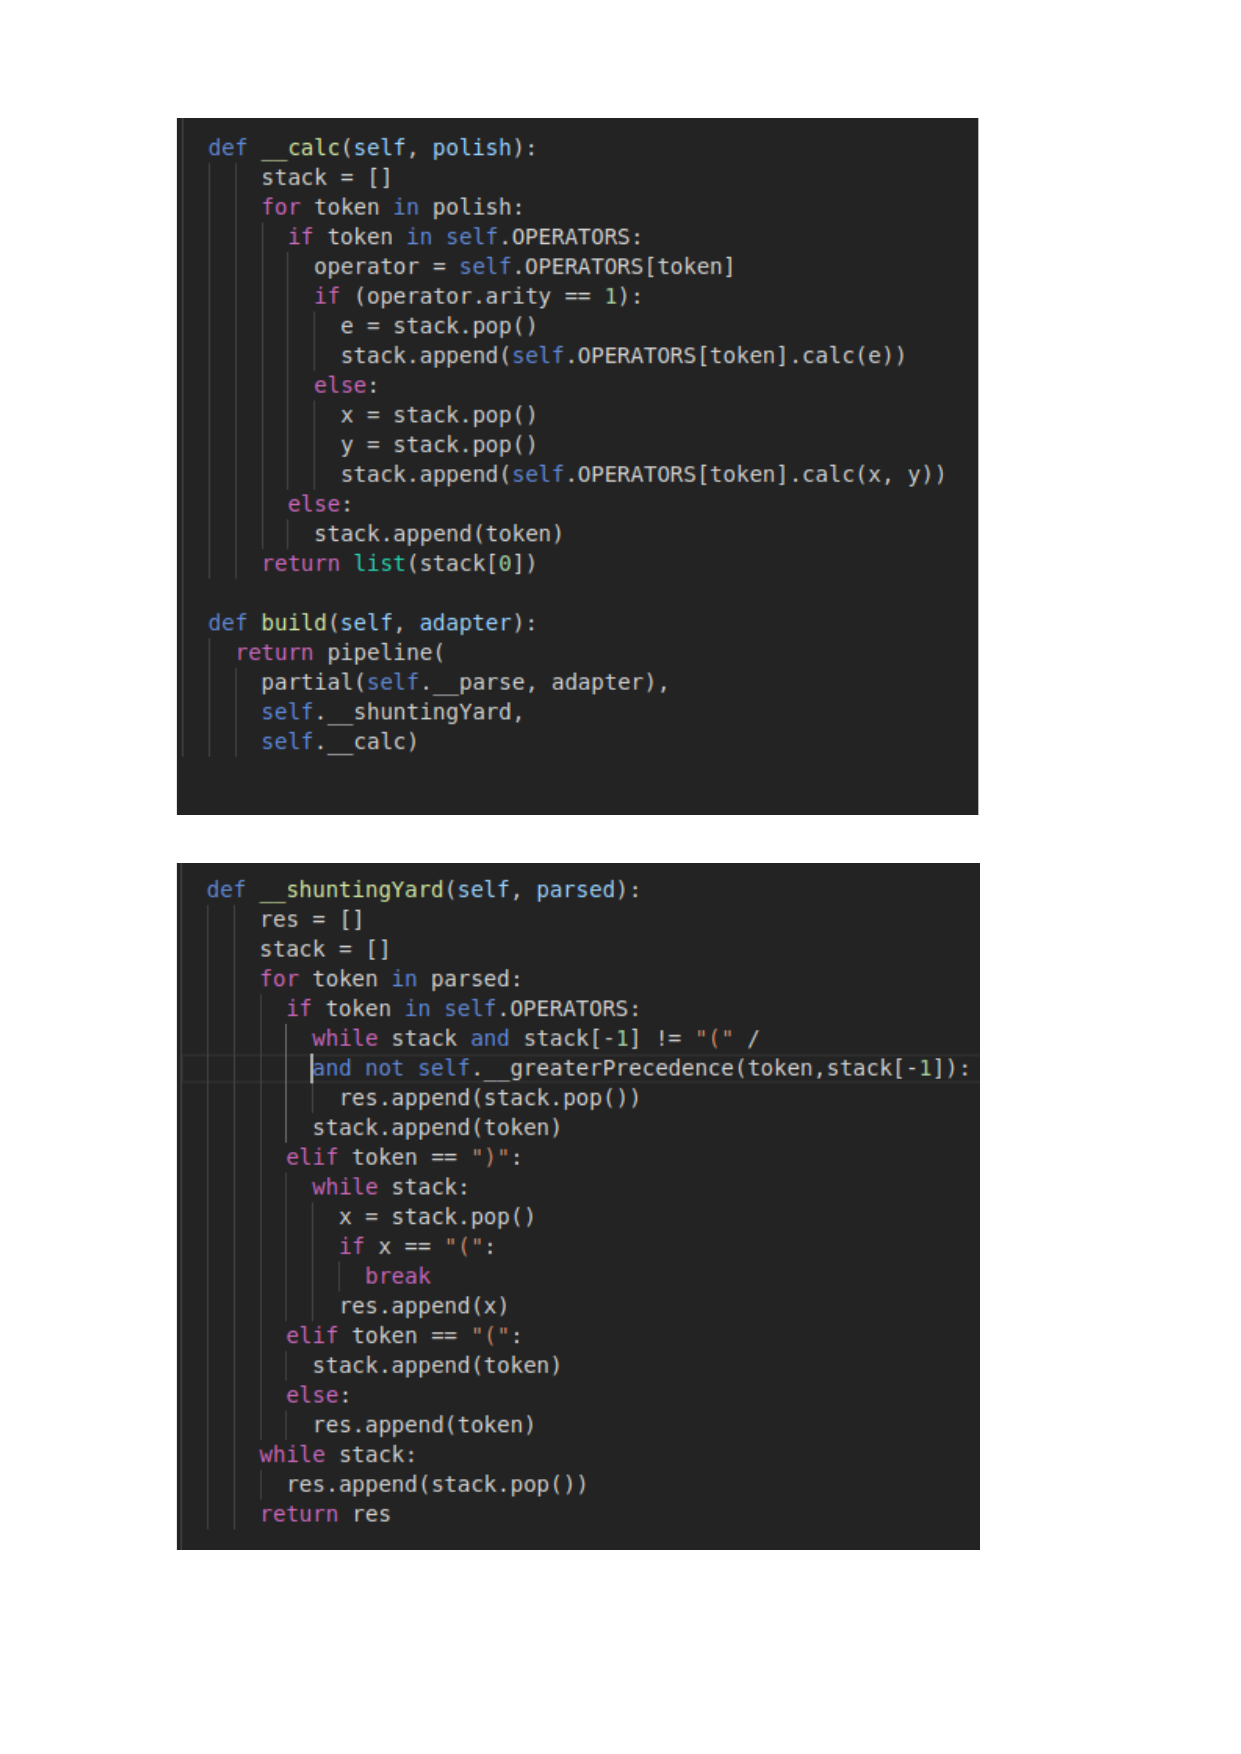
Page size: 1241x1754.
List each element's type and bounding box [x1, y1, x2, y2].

picture [176, 118, 979, 815]
picture [176, 863, 980, 1550]
